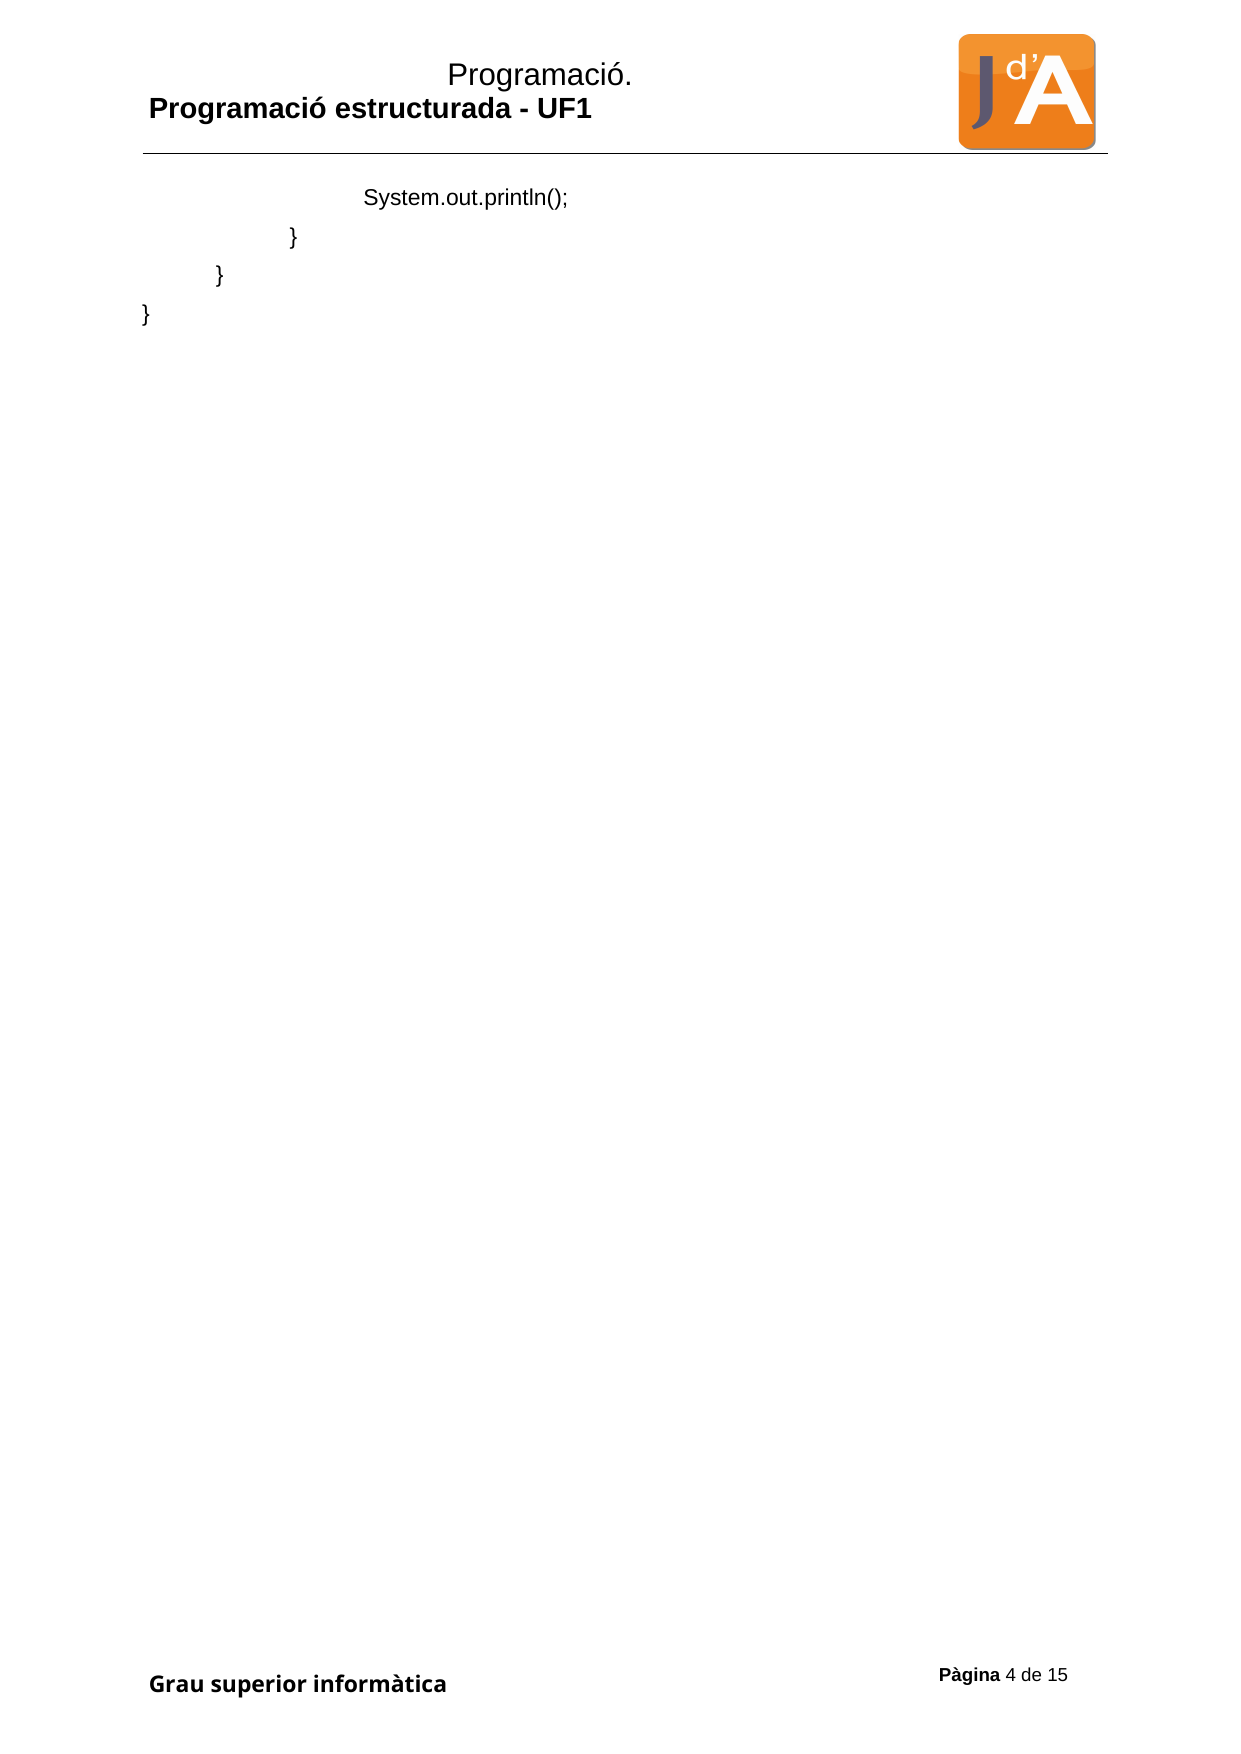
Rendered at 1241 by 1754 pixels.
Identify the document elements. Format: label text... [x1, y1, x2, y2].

text } [142, 262, 1107, 287]
picture [958, 34, 1096, 150]
text } [142, 300, 1107, 326]
text } [142, 223, 1107, 249]
text System.out.println(); [142, 185, 1107, 211]
